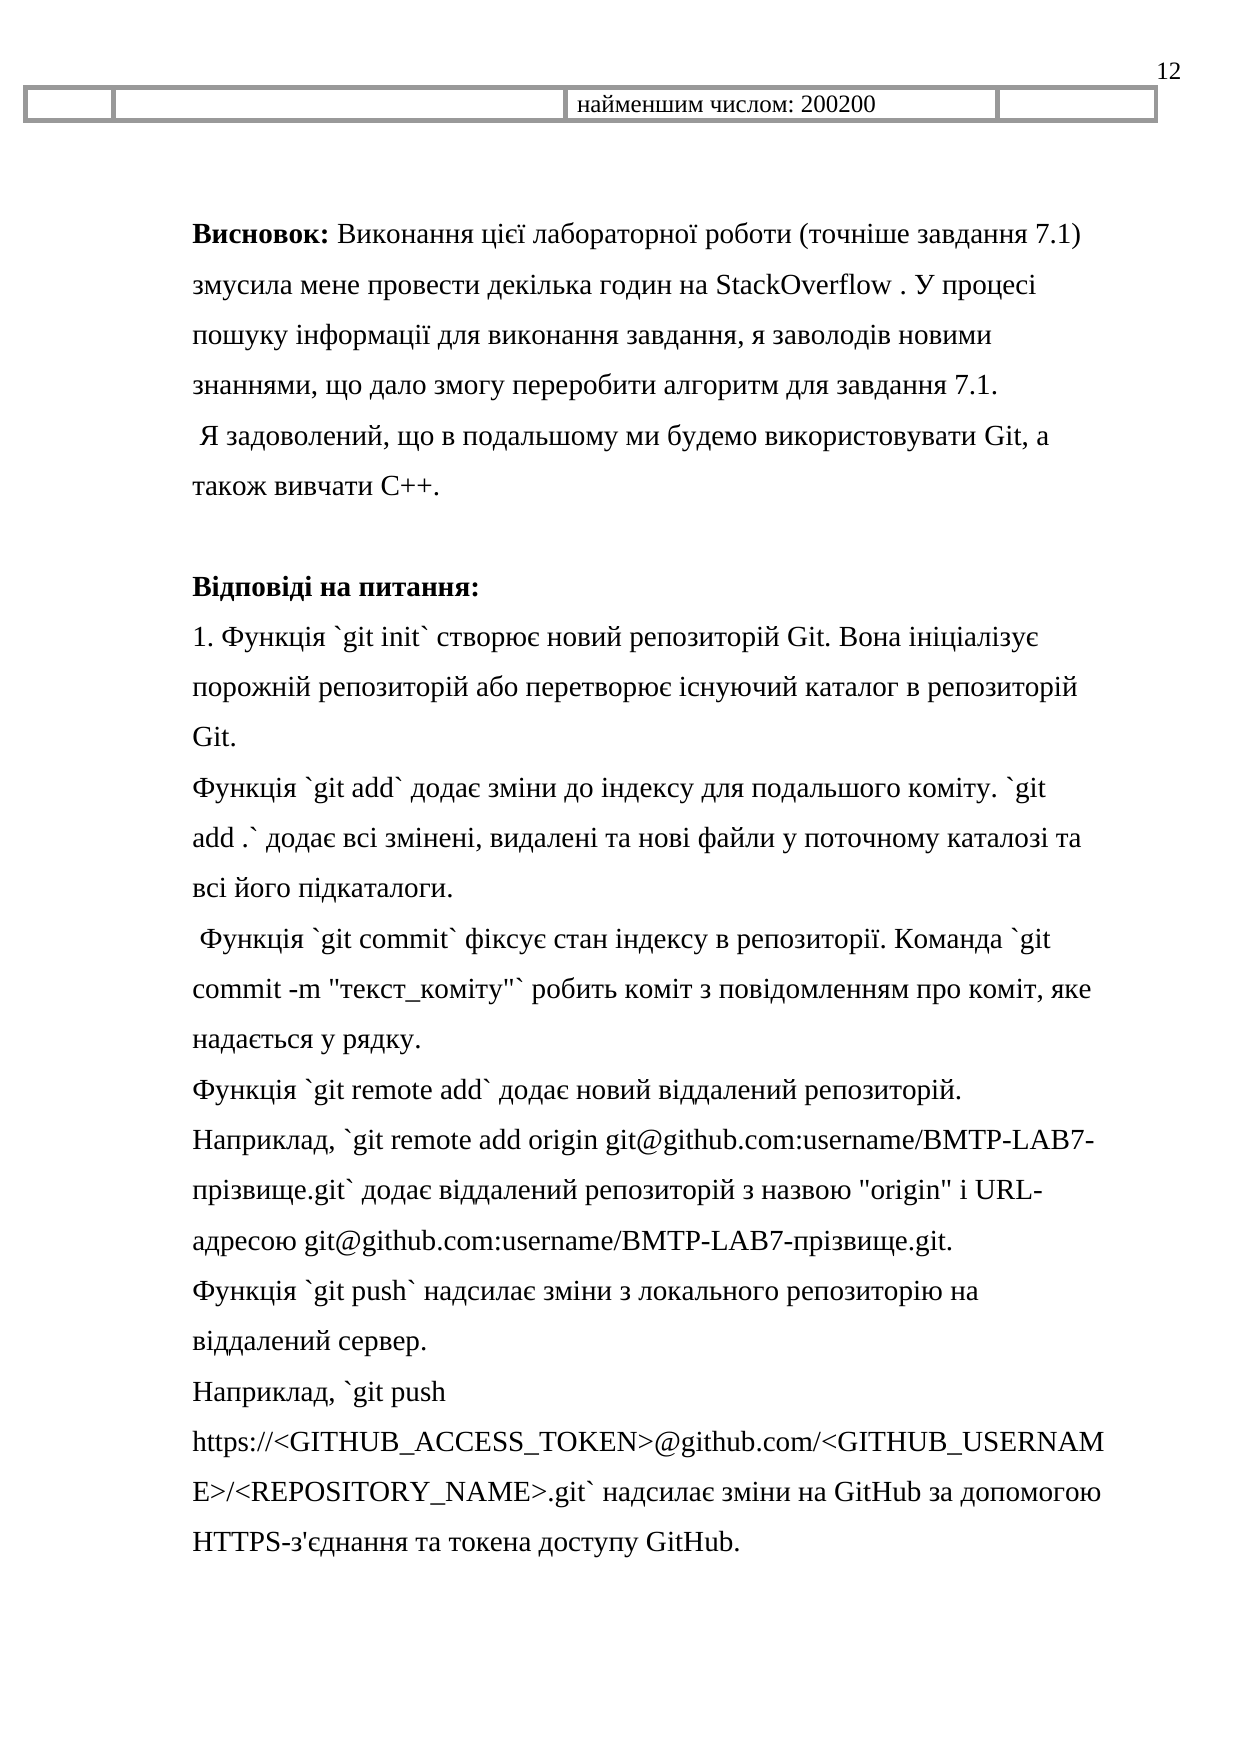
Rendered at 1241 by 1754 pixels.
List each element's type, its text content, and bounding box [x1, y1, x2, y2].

text 1. Функція `git init` створює новий репозиторій Git. Вона ініціалізує порожній репозиторій або перетворює існуючий каталог в репозиторій Git. [192, 619, 1107, 753]
table_cell [28, 90, 111, 118]
text Функція `git commit` фіксує стан індексу в репозиторії. Команда `git commit -m "текст_коміту"` робить коміт з повідомленням про коміт, яке надається у рядку. [192, 921, 1107, 1055]
table_cell [1000, 90, 1154, 118]
text Наприклад, `git push https://<GITHUB_ACCESS_TOKEN>@github.com/<GITHUB_USERNAME>/<REPOSITORY_NAME>.git` надсилає зміни на GitHub за допомогою HTTPS-з'єднання та токена доступу GitHub. [192, 1374, 1107, 1558]
text Функція `git push` надсилає зміни з локального репозиторію на віддалений сервер. [192, 1273, 1107, 1357]
table_cell [116, 90, 563, 118]
text Відповіді на питання: [192, 569, 1107, 602]
text Висновок: Виконання цієї лабораторної роботи (точніше завдання 7.1) змусила мене провести декілька годин на StackOverflow . У процесі пошуку інформації для виконання завдання, я заволодів новими знаннями, що дало змогу переробити алгоритм для завдання 7.1. [192, 216, 1107, 401]
text Я задоволений, що в подальшому ми будемо використовувати Git, а також вивчати C++. [192, 418, 1107, 502]
text Функція `git add` додає зміни до індексу для подальшого коміту. `git add .` додає всі змінені, видалені та нові файли у поточному каталозі та всі його підкаталоги. [192, 770, 1107, 904]
text Функція `git remote add` додає новий віддалений репозиторій. Наприклад, `git remote add origin git@github.com:username/BMTP-LAB7-прізвище.git` додає віддалений репозиторій з назвою "origin" і URL-адресою git@github.com:username/BMTP-LAB7-прізвище.git. [192, 1072, 1107, 1256]
table_cell найменшим числом: 200200 [568, 90, 995, 118]
